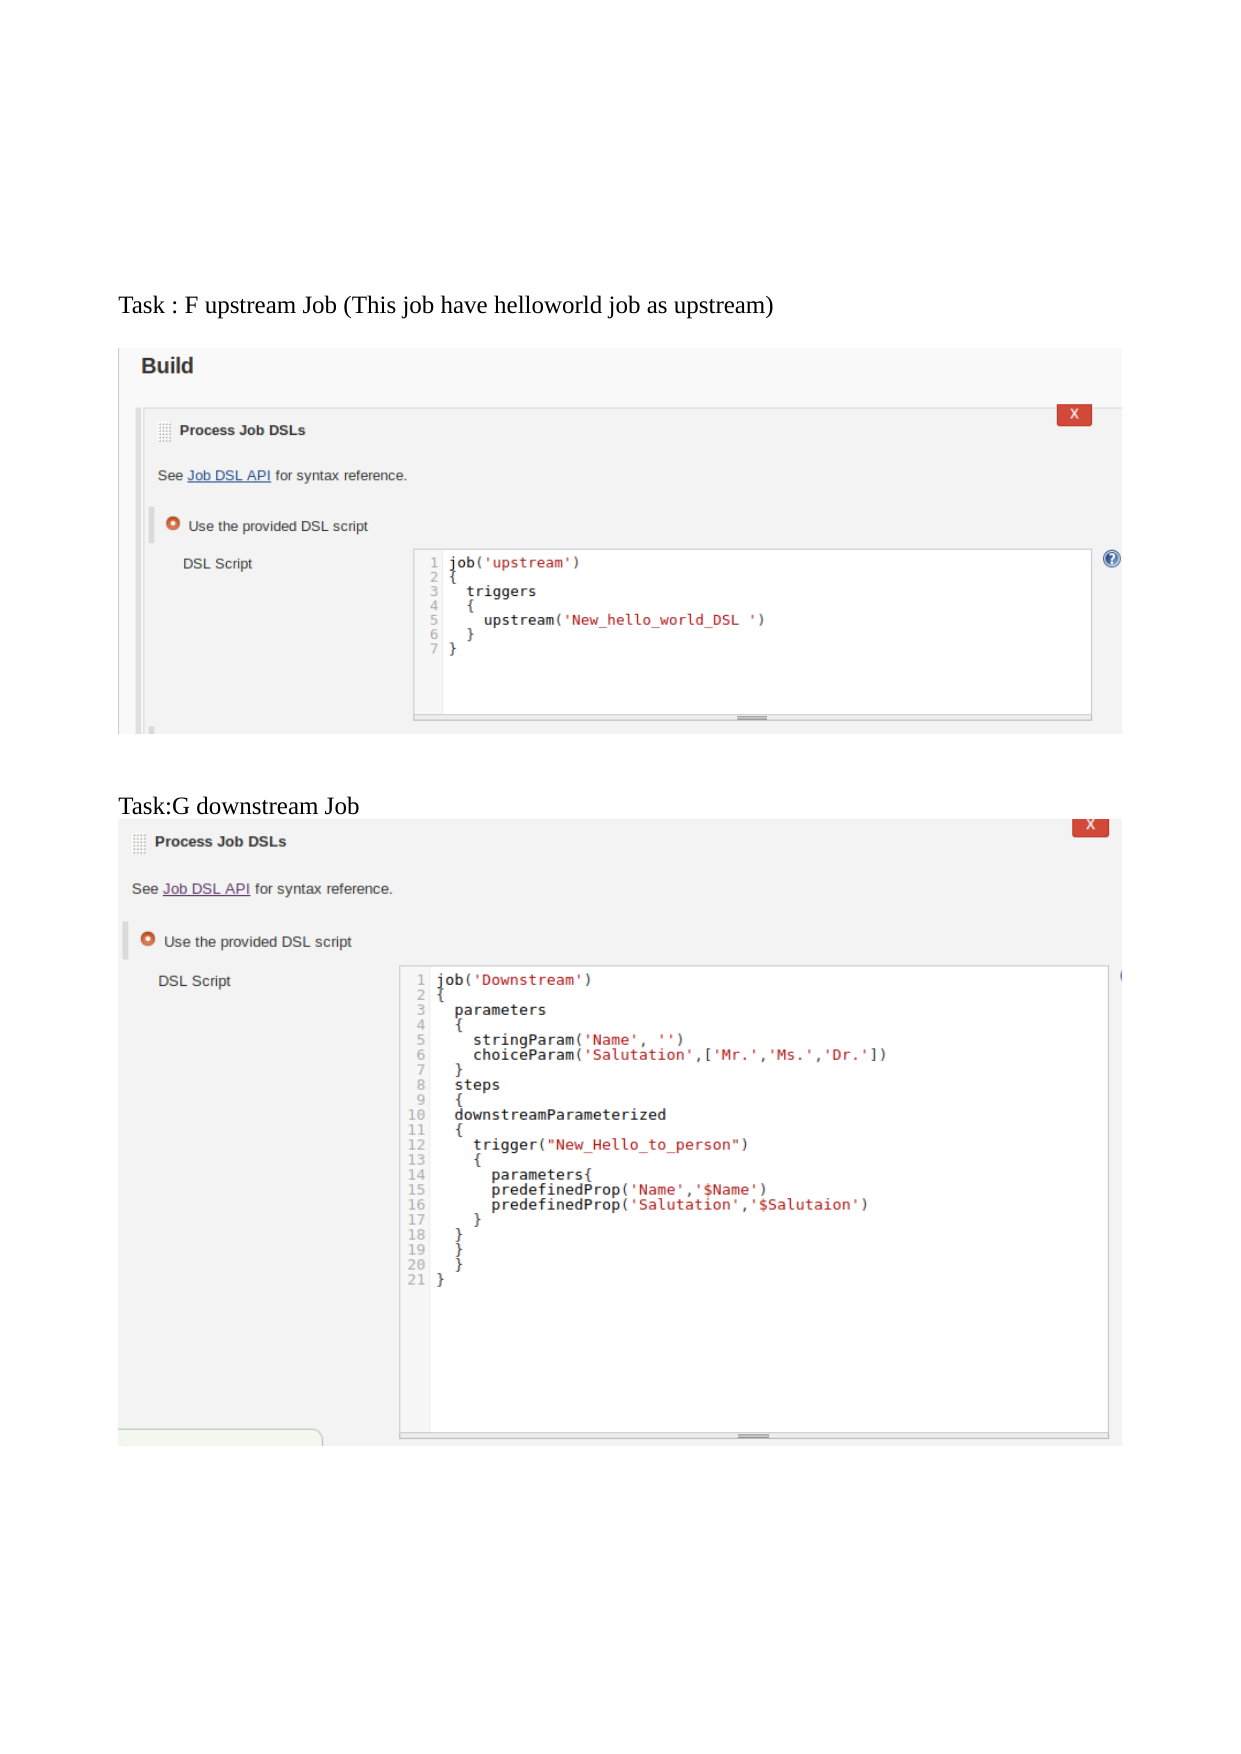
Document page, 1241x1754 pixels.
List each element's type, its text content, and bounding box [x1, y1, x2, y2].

picture [118, 348, 1123, 734]
text Task:G downstream Job [118, 791, 1122, 819]
picture [118, 819, 1123, 1446]
text Task : F upstream Job (This job have helloworld job as upstream) [118, 291, 1122, 319]
